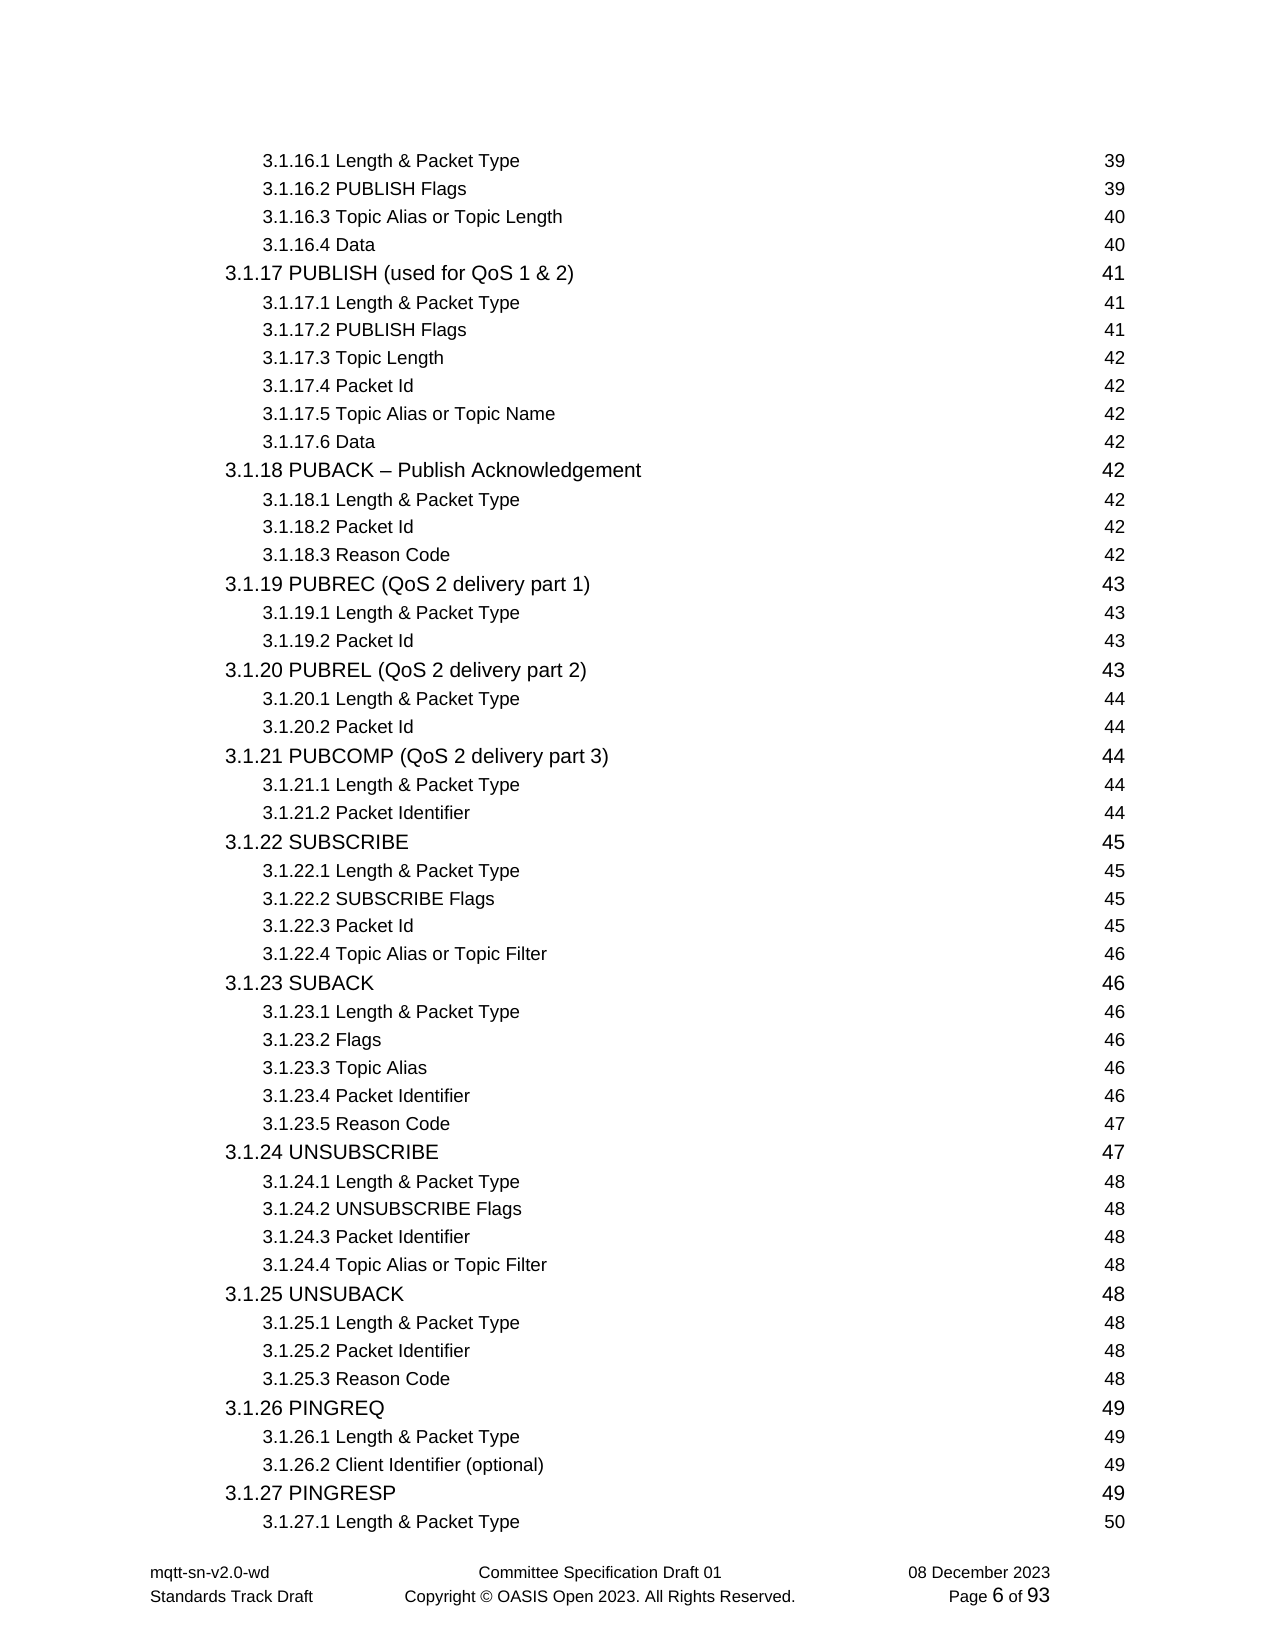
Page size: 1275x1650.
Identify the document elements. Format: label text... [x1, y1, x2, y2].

text 3.1.24.3 Packet Identifier 48 [262, 1226, 1125, 1248]
text 3.1.19.2 Packet Id 43 [262, 630, 1125, 652]
text 3.1.23 SUBACK 46 [225, 971, 1125, 995]
text 3.1.24.4 Topic Alias or Topic Filter 48 [262, 1254, 1125, 1275]
text 3.1.25.2 Packet Identifier 48 [262, 1340, 1125, 1361]
text 3.1.25.1 Length & Packet Type 48 [262, 1312, 1125, 1333]
text 3.1.17.1 Length & Packet Type 41 [262, 291, 1125, 313]
text 3.1.17.5 Topic Alias or Topic Name 42 [262, 403, 1125, 424]
text 3.1.23.5 Reason Code 47 [262, 1112, 1125, 1134]
text 3.1.24 UNSUBSCRIBE 47 [225, 1140, 1125, 1164]
text 3.1.21 PUBCOMP (QoS 2 delivery part 3) 44 [225, 744, 1125, 768]
text 3.1.22.1 Length & Packet Type 45 [262, 860, 1125, 881]
text 3.1.18.2 Packet Id 42 [262, 516, 1125, 538]
text 3.1.16.1 Length & Packet Type 39 [262, 150, 1125, 172]
text 3.1.16.4 Data 40 [262, 233, 1125, 255]
text 3.1.17.6 Data 42 [262, 431, 1125, 452]
text 3.1.25 UNSUBACK 48 [225, 1282, 1125, 1306]
text 3.1.22.3 Packet Id 45 [262, 915, 1125, 937]
text 3.1.23.1 Length & Packet Type 46 [262, 1001, 1125, 1023]
text 3.1.24.2 UNSUBSCRIBE Flags 48 [262, 1198, 1125, 1220]
text 3.1.17.4 Packet Id 42 [262, 375, 1125, 396]
text 3.1.16.3 Topic Alias or Topic Length 40 [262, 206, 1125, 227]
text 3.1.26 PINGREQ 49 [225, 1395, 1125, 1419]
text 3.1.27 PINGRESP 49 [225, 1481, 1125, 1505]
text 3.1.17.2 PUBLISH Flags 41 [262, 319, 1125, 341]
text 3.1.20.1 Length & Packet Type 44 [262, 688, 1125, 709]
text 3.1.25.3 Reason Code 48 [262, 1367, 1125, 1389]
text 3.1.18.3 Reason Code 42 [262, 544, 1125, 566]
text 3.1.21.1 Length & Packet Type 44 [262, 774, 1125, 795]
text 3.1.23.2 Flags 46 [262, 1029, 1125, 1051]
text 3.1.18 PUBACK – Publish Acknowledgement 42 [225, 458, 1125, 482]
text 3.1.19 PUBREC (QoS 2 delivery part 1) 43 [225, 572, 1125, 596]
text 3.1.18.1 Length & Packet Type 42 [262, 488, 1125, 510]
text 3.1.22.4 Topic Alias or Topic Filter 46 [262, 943, 1125, 965]
text 3.1.26.1 Length & Packet Type 49 [262, 1426, 1125, 1447]
text 3.1.27.1 Length & Packet Type 50 [262, 1511, 1125, 1533]
text 3.1.20.2 Packet Id 44 [262, 716, 1125, 737]
text 3.1.23.4 Packet Identifier 46 [262, 1084, 1125, 1106]
text 3.1.16.2 PUBLISH Flags 39 [262, 178, 1125, 199]
text 3.1.20 PUBREL (QoS 2 delivery part 2) 43 [225, 658, 1125, 682]
text 3.1.21.2 Packet Identifier 44 [262, 802, 1125, 823]
text 3.1.22 SUBSCRIBE 45 [225, 829, 1125, 853]
text 3.1.26.2 Client Identifier (optional) 49 [262, 1453, 1125, 1475]
text 3.1.19.1 Length & Packet Type 43 [262, 602, 1125, 624]
text 3.1.17 PUBLISH (used for QoS 1 & 2) 41 [225, 261, 1125, 285]
text 3.1.24.1 Length & Packet Type 48 [262, 1170, 1125, 1192]
text 3.1.22.2 SUBSCRIBE Flags 45 [262, 887, 1125, 909]
text 3.1.23.3 Topic Alias 46 [262, 1057, 1125, 1078]
text 3.1.17.3 Topic Length 42 [262, 347, 1125, 369]
